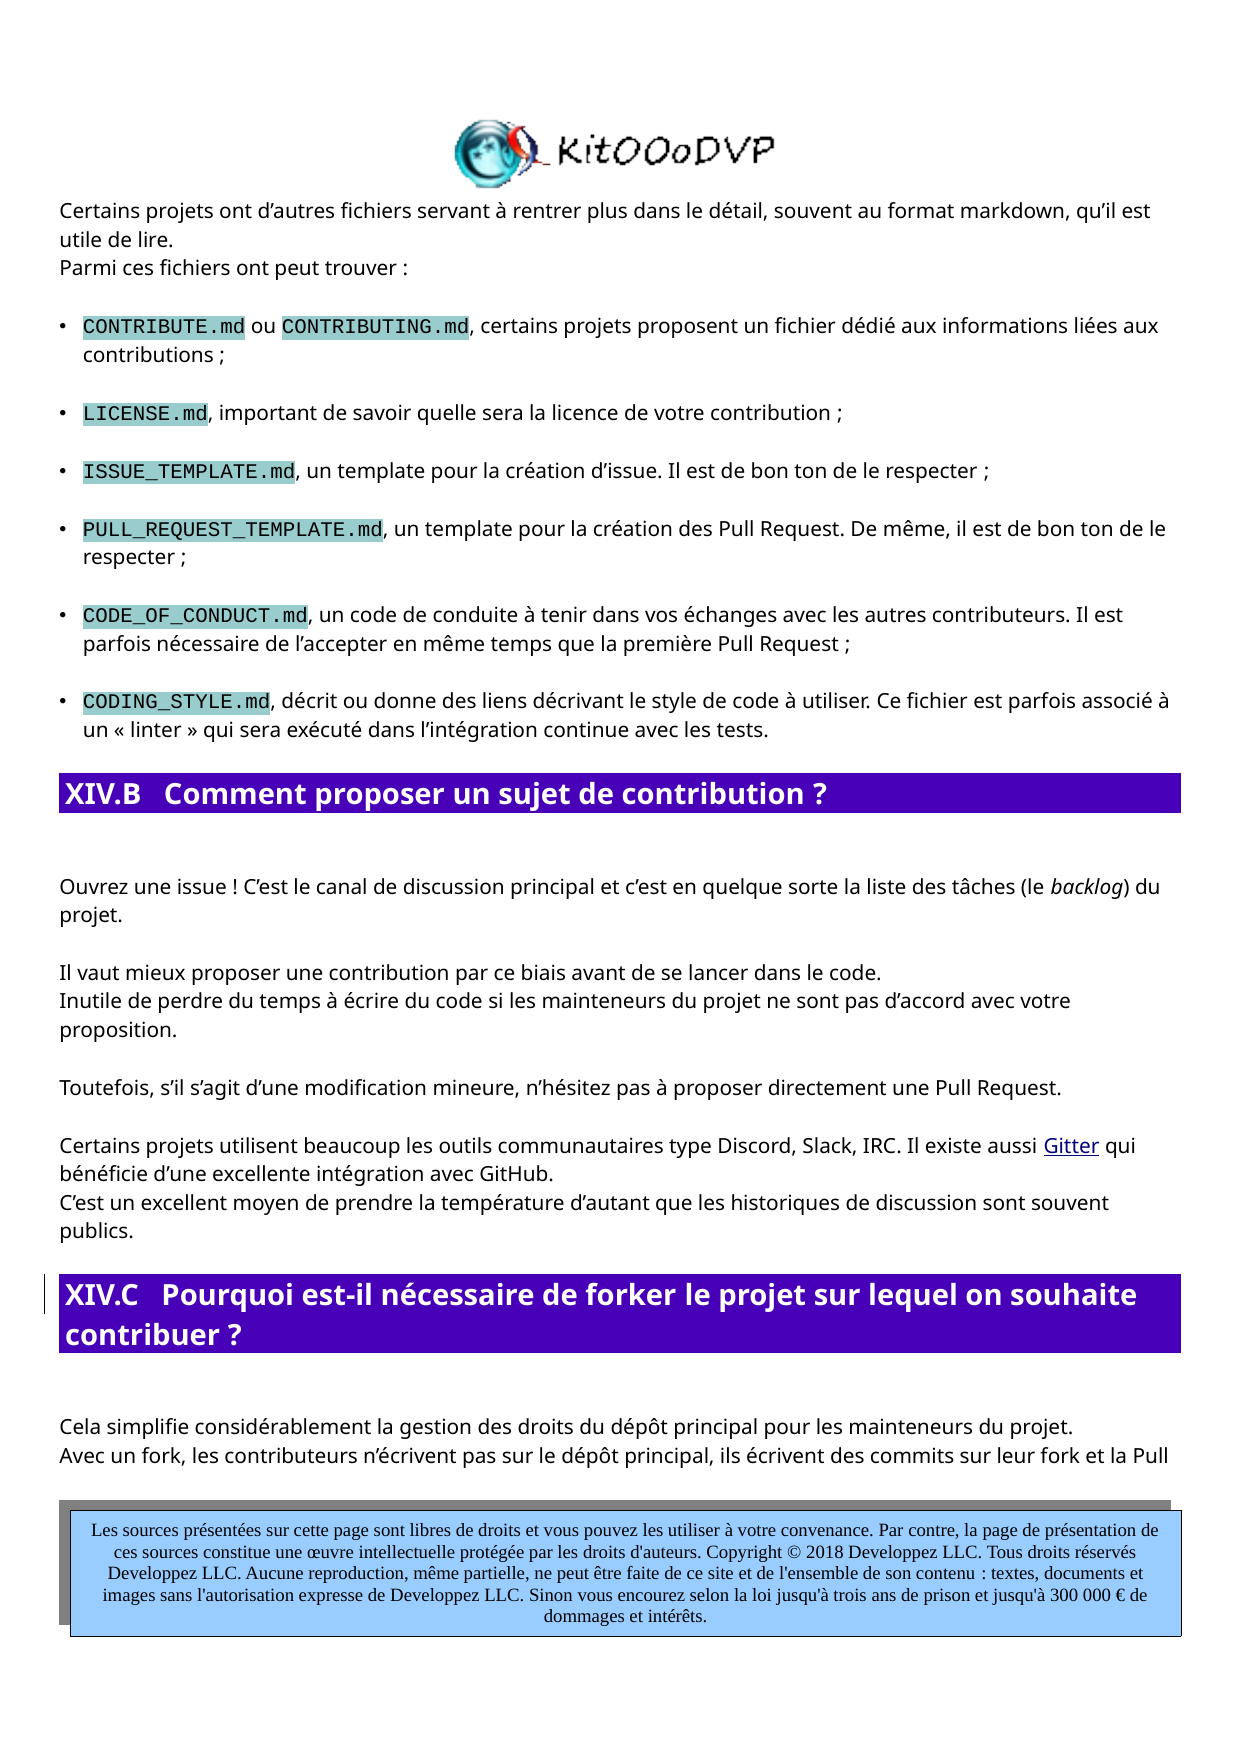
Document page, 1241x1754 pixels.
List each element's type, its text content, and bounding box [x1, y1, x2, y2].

list CODE_OF_CONDUCT.md, un code de conduite à tenir dans vos échanges avec les autres contributeurs. Il est parfois nécessaire de l’accepter en même temps que la première Pull Request ; [59, 600, 1181, 657]
list CONTRIBUTE.md ou CONTRIBUTING.md, certains projets proposent un fichier dédié aux informations liées aux contributions ; [59, 311, 1181, 368]
text Cela simplifie considérablement la gestion des droits du dépôt principal pour les mainteneurs du projet. Avec un fork, les contributeurs n’écrivent pas sur le dépôt principal, ils écrivent des commits sur leur fork et la Pull [59, 1412, 1181, 1469]
subtitle Comment proposer un sujet de contribution ? [59, 773, 1181, 813]
text Certains projets ont d’autres fichiers servant à rentrer plus dans le détail, souvent au format markdown, qu’il est utile de lire. Parmi ces fichiers ont peut trouver : [59, 196, 1181, 282]
list CODING_STYLE.md, décrit ou donne des liens décrivant le style de code à utiliser. Ce fichier est parfois associé à un « linter » qui sera exécuté dans l’intégration continue avec les tests. [59, 687, 1181, 744]
list LICENSE.md, important de savoir quelle sera la licence de votre contribution ; [59, 398, 1181, 426]
picture [453, 118, 781, 191]
list PULL_REQUEST_TEMPLATE.md, un template pour la création des Pull Request. De même, il est de bon ton de le respecter ; [59, 514, 1181, 571]
text Certains projets utilisent beaucoup les outils communautaires type Discord, Slack, IRC. Il existe aussi Gitter qui bénéficie d’une excellente intégration avec GitHub. C’est un excellent moyen de prendre la température d’autant que les historiques de discussion sont souvent publics. [59, 1131, 1181, 1244]
list ISSUE_TEMPLATE.md, un template pour la création d’issue. Il est de bon ton de le respecter ; [59, 456, 1181, 484]
text Ouvrez une issue ! C’est le canal de discussion principal et c’est en quelque sorte la liste des tâches (le backlog) du projet. [59, 872, 1181, 929]
text Il vaut mieux proposer une contribution par ce biais avant de se lancer dans le code. Inutile de perdre du temps à écrire du code si les mainteneurs du projet ne sont pas d’accord avec votre proposition. [59, 958, 1181, 1043]
subtitle Pourquoi est-il nécessaire de forker le projet sur lequel on souhaite contribuer ? [59, 1274, 1181, 1353]
text Toutefois, s’il s’agit d’une modification mineure, n’hésitez pas à proposer directement une Pull Request. [59, 1073, 1181, 1101]
